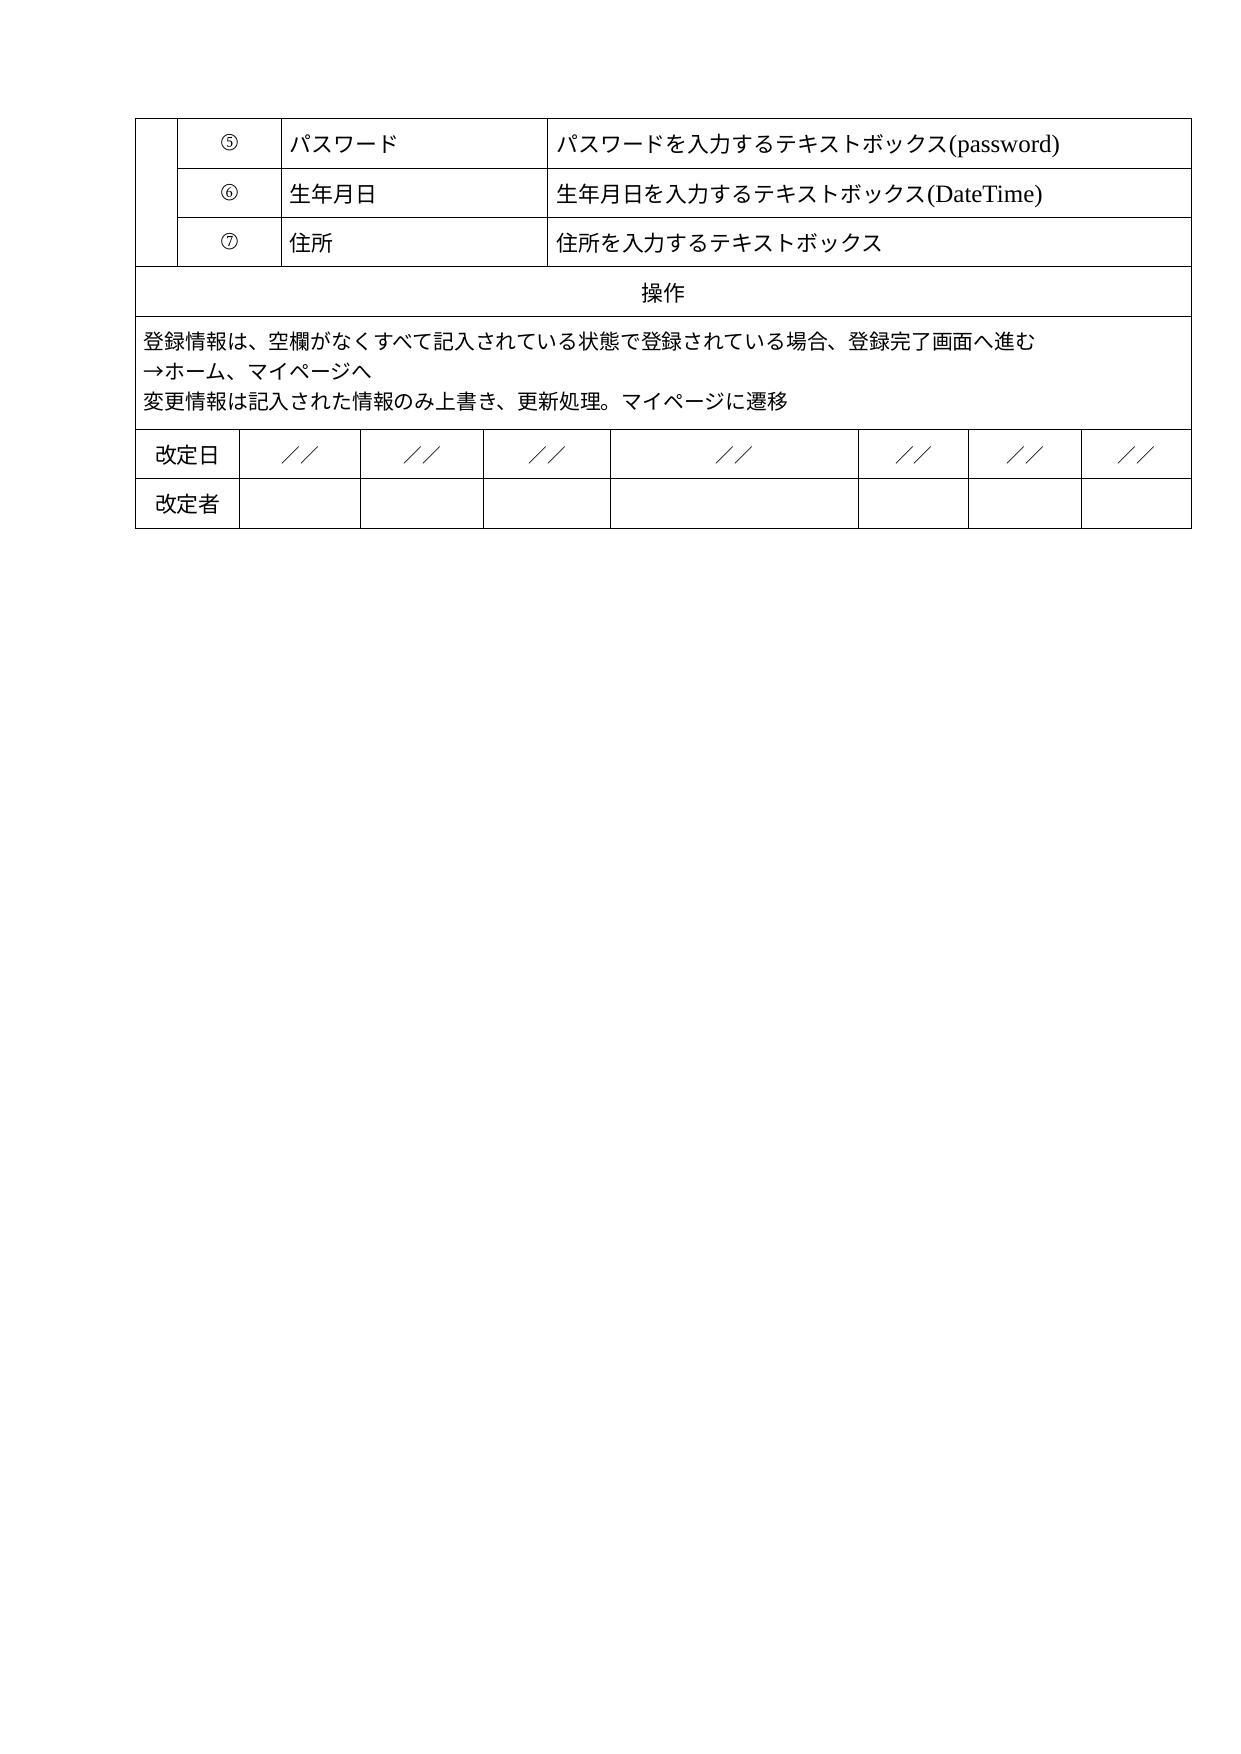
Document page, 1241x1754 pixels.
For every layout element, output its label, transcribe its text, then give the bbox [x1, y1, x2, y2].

table_cell [611, 479, 858, 527]
table_cell 登録情報は、空欄がなくすべて記入されている状態で登録されている場合、登録完了画面へ進む →ホーム、マイページへ 変更情報は記入された情報のみ上書き、更新処理。マイページに遷移 [136, 317, 1191, 429]
table_cell ／／ [1082, 430, 1191, 478]
table_cell [240, 479, 360, 527]
table_cell [859, 479, 968, 527]
table_cell ／／ [969, 430, 1081, 478]
table_cell ／／ [240, 430, 360, 478]
table_cell ／／ [859, 430, 968, 478]
table_cell ⑤ [178, 119, 281, 167]
table_cell パスワードを入力するテキストボックス(password) [548, 119, 1191, 167]
table_cell ／／ [361, 430, 483, 478]
table_cell [361, 479, 483, 527]
table_cell パスワード [282, 119, 547, 167]
table_cell ⑥ [178, 169, 281, 217]
table_cell 生年月日を入力するテキストボックス(DateTime) [548, 169, 1191, 217]
table_cell [484, 479, 610, 527]
table_cell [1082, 479, 1191, 527]
table_cell 生年月日 [282, 169, 547, 217]
table_cell ／／ [484, 430, 610, 478]
table_cell [969, 479, 1081, 527]
table_cell 住所 [282, 218, 547, 266]
table_cell ⑦ [178, 218, 281, 266]
table_cell 操作 [136, 267, 1191, 316]
table_cell 住所を入力するテキストボックス [548, 218, 1191, 266]
table_cell 改定日 [136, 430, 239, 478]
table_cell ／／ [611, 430, 858, 478]
table_cell 改定者 [136, 479, 239, 527]
